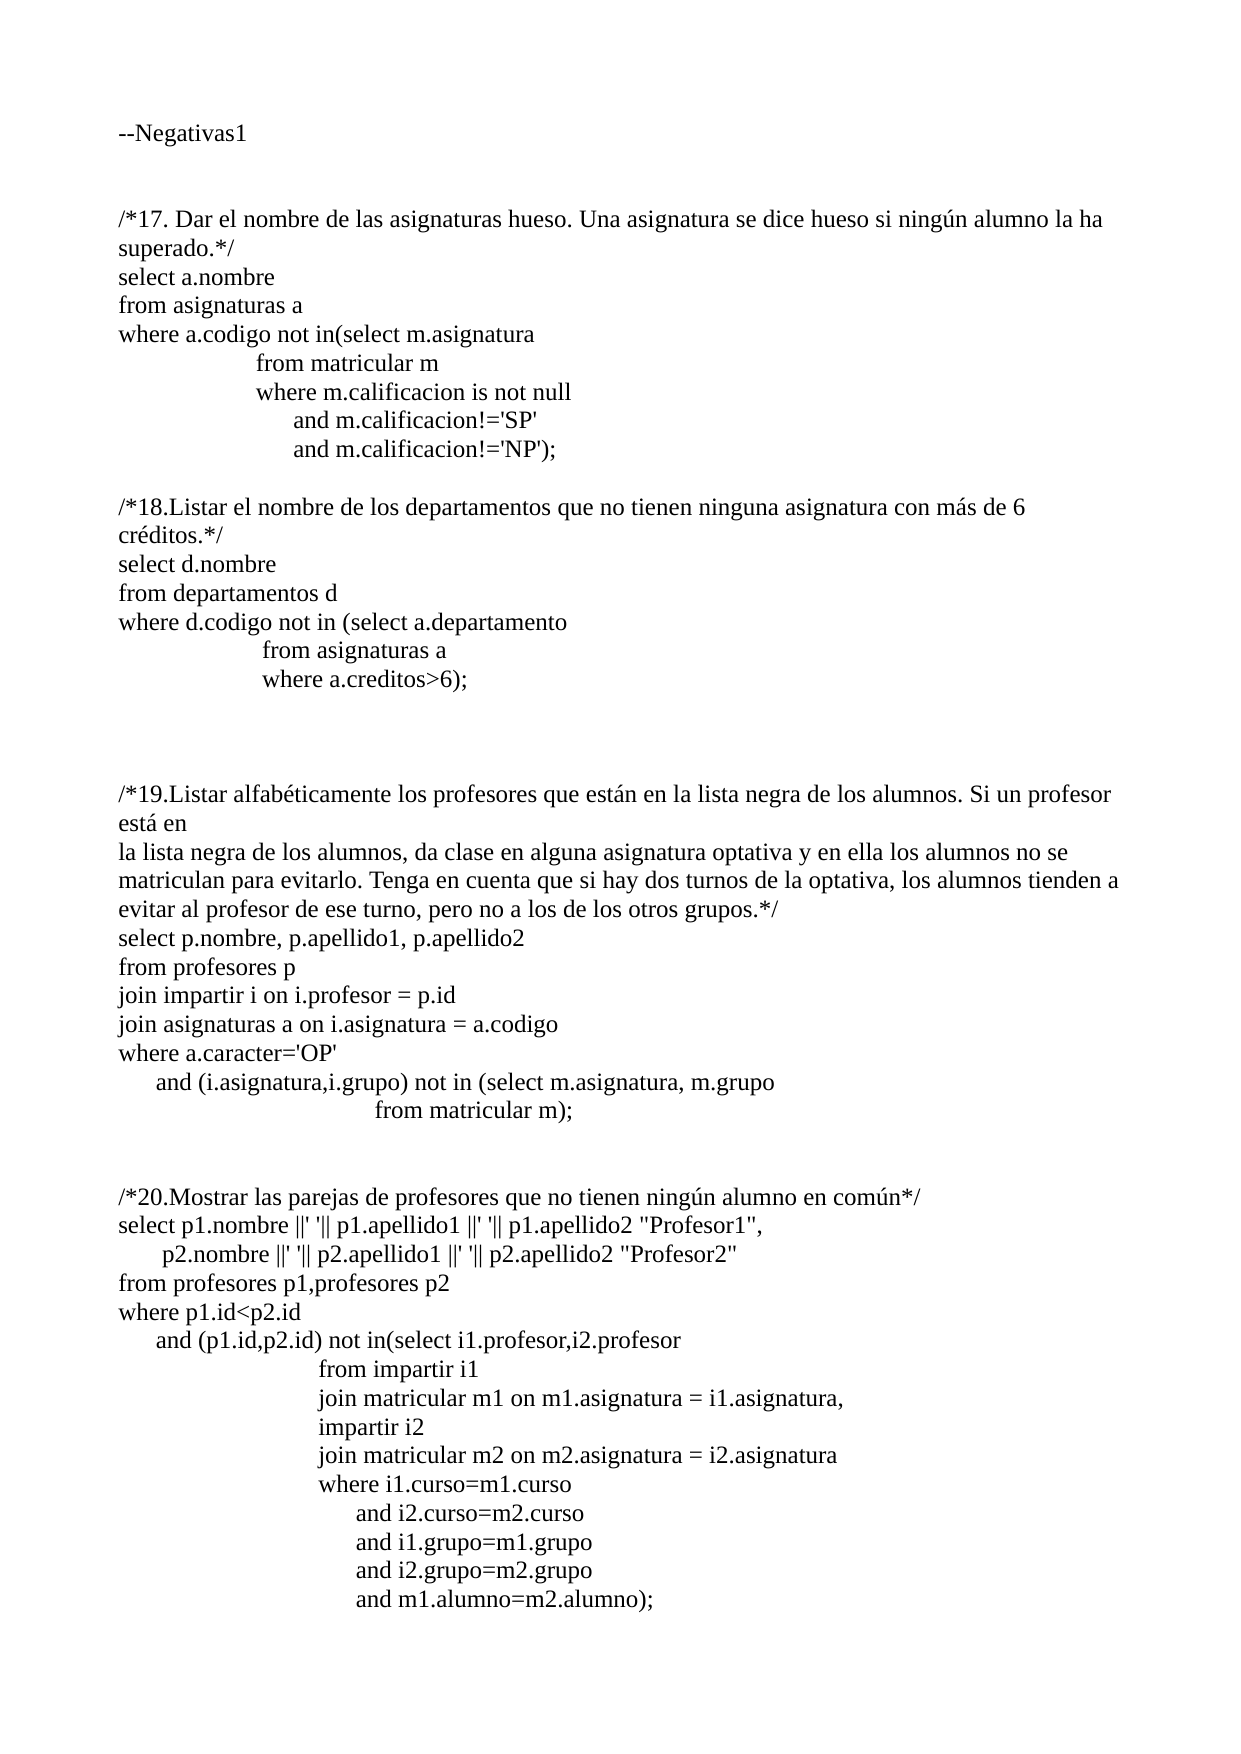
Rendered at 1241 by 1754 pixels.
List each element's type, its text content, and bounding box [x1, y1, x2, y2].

text select d.nombre [118, 549, 1122, 578]
text from asignaturas a [118, 636, 1122, 664]
text --Negativas1 [118, 118, 1122, 147]
text where m.calificacion is not null [118, 377, 1122, 406]
text join impartir i on i.profesor = p.id [118, 981, 1122, 1009]
text where d.codigo not in (select a.departamento [118, 607, 1122, 636]
text from asignaturas a [118, 291, 1122, 319]
text /*20.Mostrar las parejas de profesores que no tienen ningún alumno en común*/ [118, 1182, 1122, 1211]
text where p1.id<p2.id [118, 1297, 1122, 1326]
text matriculan para evitarlo. Tenga en cuenta que si hay dos turnos de la optativa, los alumnos tienden a [118, 866, 1122, 894]
text and m.calificacion!='SP' [118, 406, 1122, 434]
text superado.*/ [118, 233, 1122, 262]
text from impartir i1 [118, 1354, 1122, 1383]
text and m.calificacion!='NP'); [118, 434, 1122, 463]
text join matricular m1 on m1.asignatura = i1.asignatura, [118, 1383, 1122, 1412]
text and i1.grupo=m1.grupo [118, 1527, 1122, 1556]
text select p1.nombre ||' '|| p1.apellido1 ||' '|| p1.apellido2 "Profesor1", [118, 1211, 1122, 1239]
text join asignaturas a on i.asignatura = a.codigo [118, 1009, 1122, 1038]
text /*18.Listar el nombre de los departamentos que no tienen ninguna asignatura con más de 6 créditos.*/ [118, 492, 1122, 549]
text from departamentos d [118, 578, 1122, 607]
text la lista negra de los alumnos, da clase en alguna asignatura optativa y en ella los alumnos no se [118, 837, 1122, 866]
text /*17. Dar el nombre de las asignaturas hueso. Una asignatura se dice hueso si ningún alumno la ha [118, 204, 1122, 233]
text where a.creditos>6); [118, 664, 1122, 693]
text from matricular m); [118, 1096, 1122, 1124]
text from profesores p1,profesores p2 [118, 1268, 1122, 1297]
text and (i.asignatura,i.grupo) not in (select m.asignatura, m.grupo [118, 1067, 1122, 1096]
text select p.nombre, p.apellido1, p.apellido2 [118, 923, 1122, 952]
text join matricular m2 on m2.asignatura = i2.asignatura [118, 1441, 1122, 1469]
text impartir i2 [118, 1412, 1122, 1441]
text and i2.curso=m2.curso [118, 1498, 1122, 1527]
text where a.caracter='OP' [118, 1038, 1122, 1067]
text /*19.Listar alfabéticamente los profesores que están en la lista negra de los alumnos. Si un profesor está en [118, 779, 1122, 837]
text and (p1.id,p2.id) not in(select i1.profesor,i2.profesor [118, 1326, 1122, 1354]
text from profesores p [118, 952, 1122, 981]
text and i2.grupo=m2.grupo [118, 1556, 1122, 1584]
text where a.codigo not in(select m.asignatura [118, 319, 1122, 348]
text where i1.curso=m1.curso [118, 1469, 1122, 1498]
text and m1.alumno=m2.alumno); [118, 1584, 1122, 1613]
text p2.nombre ||' '|| p2.apellido1 ||' '|| p2.apellido2 "Profesor2" [118, 1239, 1122, 1268]
text select a.nombre [118, 262, 1122, 291]
text evitar al profesor de ese turno, pero no a los de los otros grupos.*/ [118, 894, 1122, 923]
text from matricular m [118, 348, 1122, 377]
